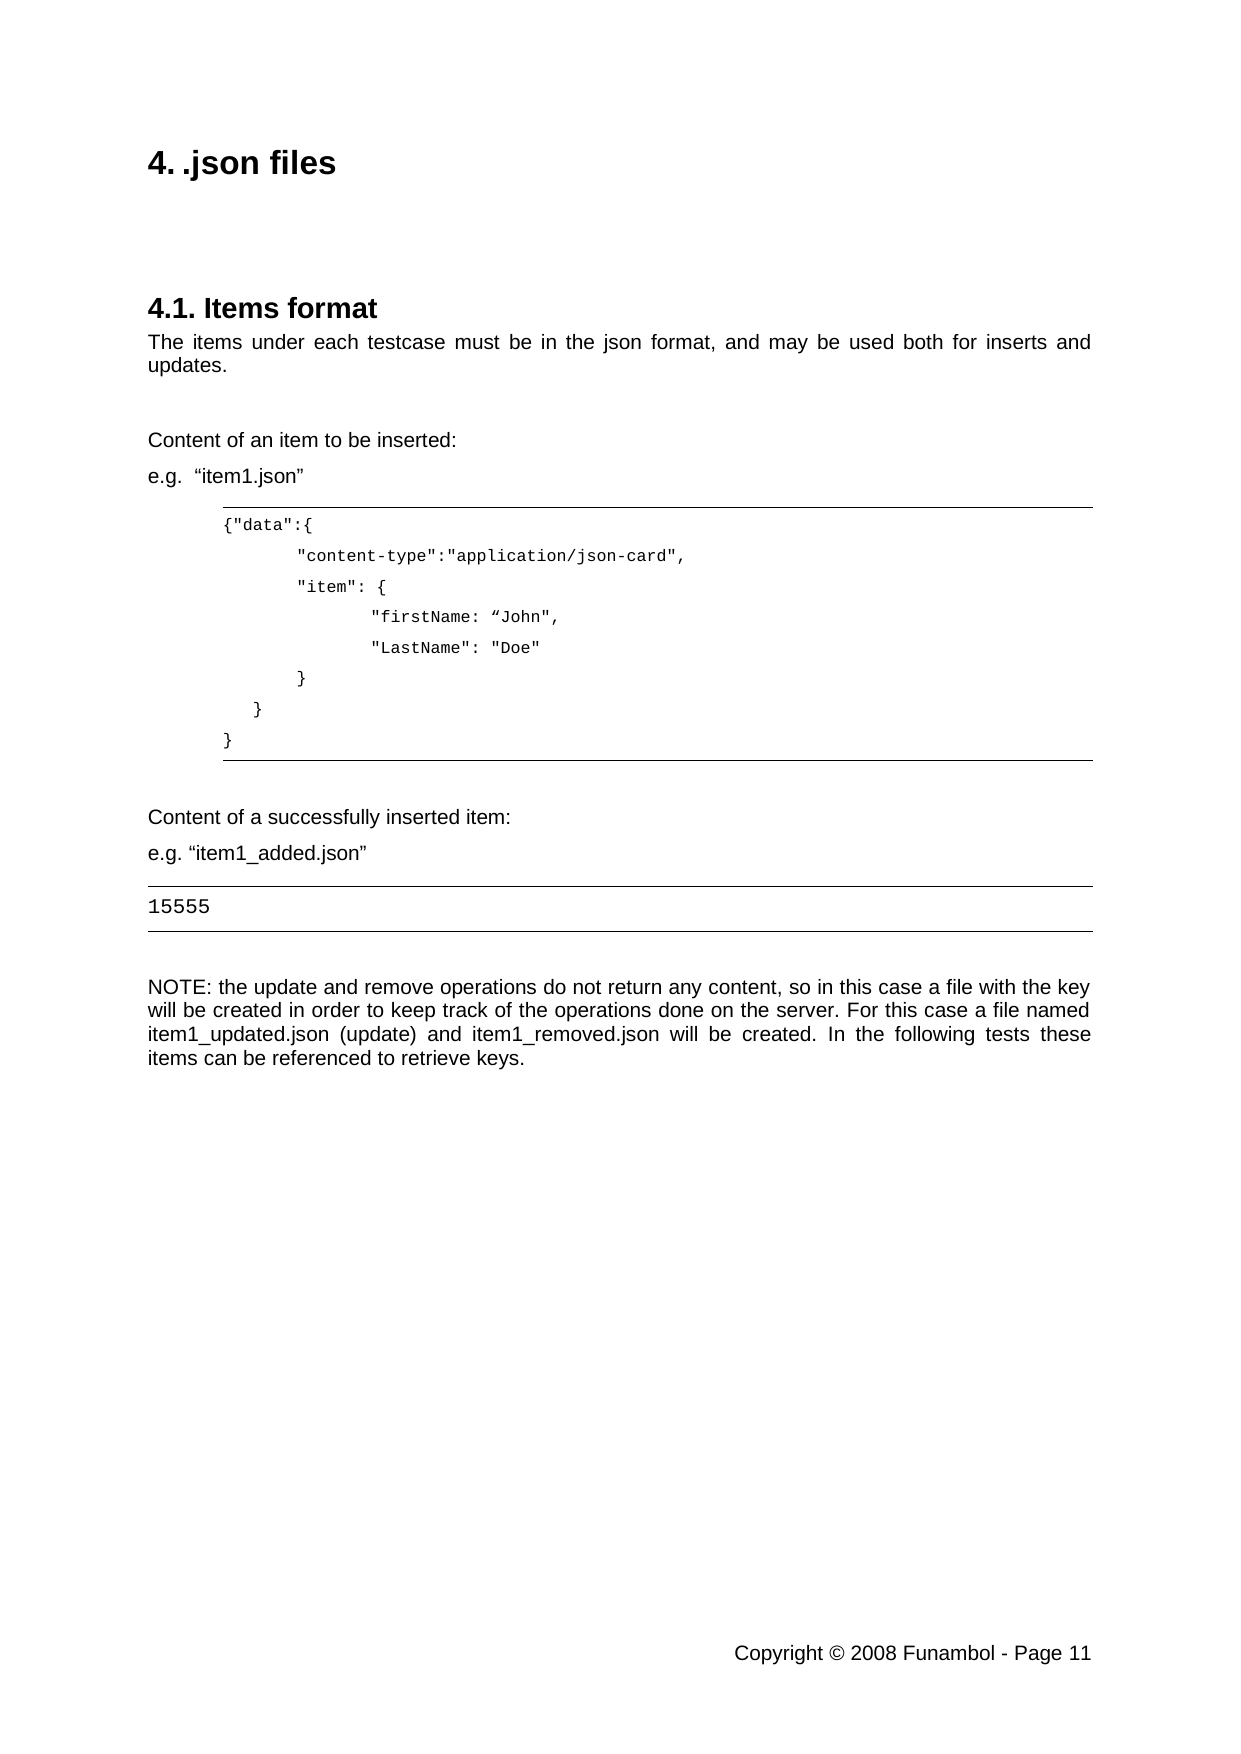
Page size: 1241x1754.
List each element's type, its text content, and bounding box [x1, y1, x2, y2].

text Content of an item to be inserted: [148, 428, 1093, 452]
text e.g. “item1_added.json” [148, 841, 1093, 865]
text e.g. “item1.json” [148, 464, 1093, 488]
text {"data":{ [223, 508, 1093, 536]
text "LastName": "Doe" [223, 629, 1093, 658]
subtitle Items format [148, 292, 1093, 324]
text "item": { [223, 568, 1093, 597]
text } [223, 660, 1093, 689]
text The items under each testcase must be in the json format, and may be used both for inserts and updates. [148, 330, 1093, 377]
text } [223, 690, 1093, 719]
subtitle .json files [148, 144, 1093, 181]
text "content-type":"application/json-card", [223, 537, 1093, 566]
text } [223, 721, 1093, 760]
text 15555 [148, 887, 1093, 931]
text Content of a successfully inserted item: [148, 805, 1093, 829]
text NOTE: the update and remove operations do not return any content, so in this case a file with the key will be created in order to keep track of the operations done on the server. For this case a file named item1_updated.json (update) and item1_removed.json will be created. In the following tests these items can be referenced to retrieve keys. [148, 975, 1093, 1069]
text "firstName: “John", [223, 598, 1093, 628]
